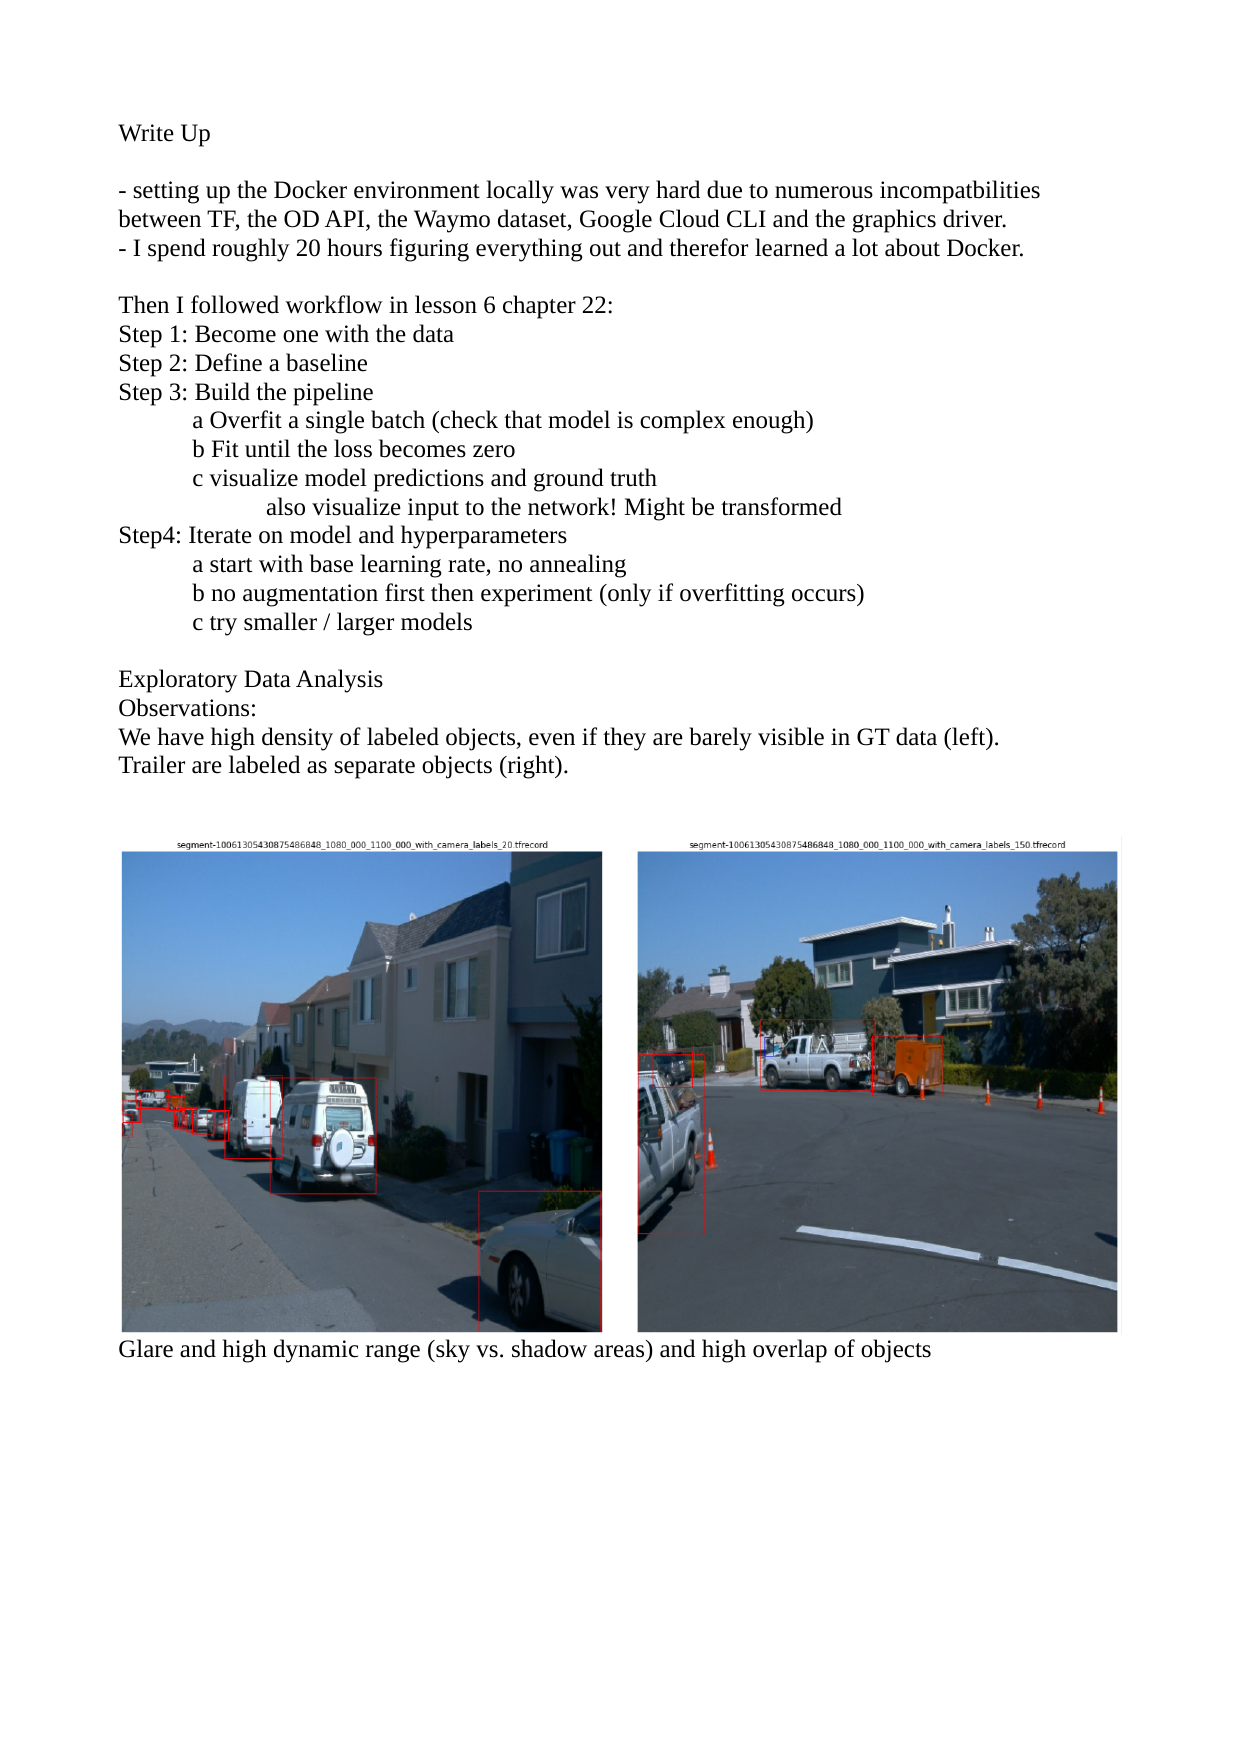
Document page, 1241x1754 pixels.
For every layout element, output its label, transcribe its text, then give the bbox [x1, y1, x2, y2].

text - setting up the Docker environment locally was very hard due to numerous incompatbilities between TF, the OD API, the Waymo dataset, Google Cloud CLI and the graphics driver. [118, 176, 1122, 233]
text c try smaller / larger models [118, 607, 1122, 636]
picture [119, 836, 1122, 1335]
text Step 1: Become one with the data [118, 319, 1122, 348]
text b no augmentation first then experiment (only if overfitting occurs) [118, 578, 1122, 607]
text Glare and high dynamic range (sky vs. shadow areas) and high overlap of objects [118, 837, 1122, 1363]
text Step4: Iterate on model and hyperparameters [118, 521, 1122, 549]
text b Fit until the loss becomes zero [118, 434, 1122, 463]
text We have high density of labeled objects, even if they are barely visible in GT data (left). [118, 722, 1122, 751]
text Then I followed workflow in lesson 6 chapter 22: [118, 291, 1122, 319]
text - I spend roughly 20 hours figuring everything out and therefor learned a lot about Docker. [118, 233, 1122, 262]
text a Overfit a single batch (check that model is complex enough) [118, 406, 1122, 434]
text c visualize model predictions and ground truth [118, 463, 1122, 492]
text Step 3: Build the pipeline [118, 377, 1122, 406]
text Exploratory Data Analysis [118, 664, 1122, 693]
text Trailer are labeled as separate objects (right). [118, 751, 1122, 779]
text Write Up [118, 118, 1122, 147]
text a start with base learning rate, no annealing [118, 549, 1122, 578]
text Step 2: Define a baseline [118, 348, 1122, 377]
text Observations: [118, 693, 1122, 722]
text also visualize input to the network! Might be transformed [118, 492, 1122, 521]
